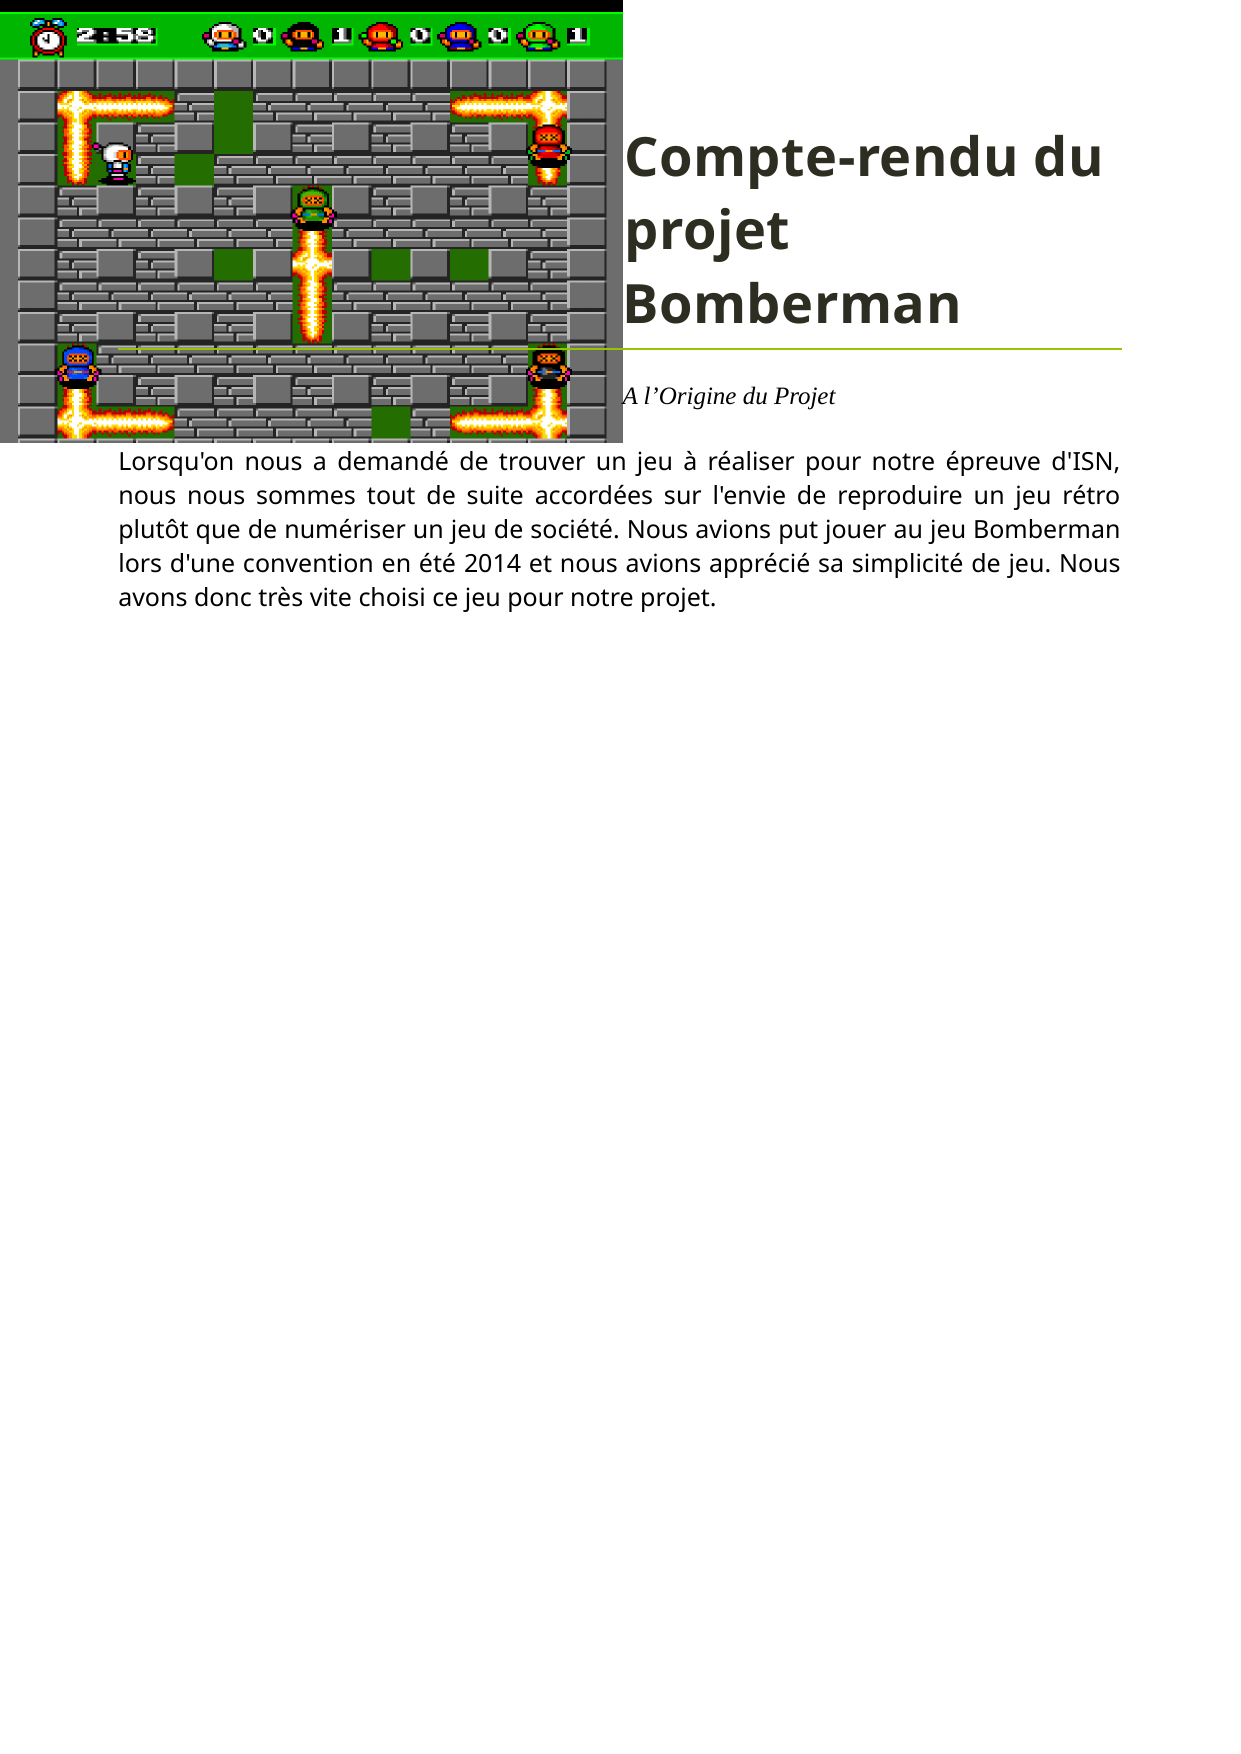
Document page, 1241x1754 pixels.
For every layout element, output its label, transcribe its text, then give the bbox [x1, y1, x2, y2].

picture [0, 0, 625, 443]
text Lorsqu'on nous a demandé de trouver un jeu à réaliser pour notre épreuve d'ISN, nous nous sommes tout de suite accordées sur l'envie de reproduire un jeu rétro plutôt que de numériser un jeu de société. Nous avions put jouer au jeu Bomberman lors d'une convention en été 2014 et nous avions apprécié sa simplicité de jeu. Nous avons donc très vite choisi ce jeu pour notre projet. [118, 444, 1122, 614]
title Compte-rendu du projet Bomberman [623, 118, 1122, 348]
text A l’Origine du Projet [623, 381, 1122, 410]
